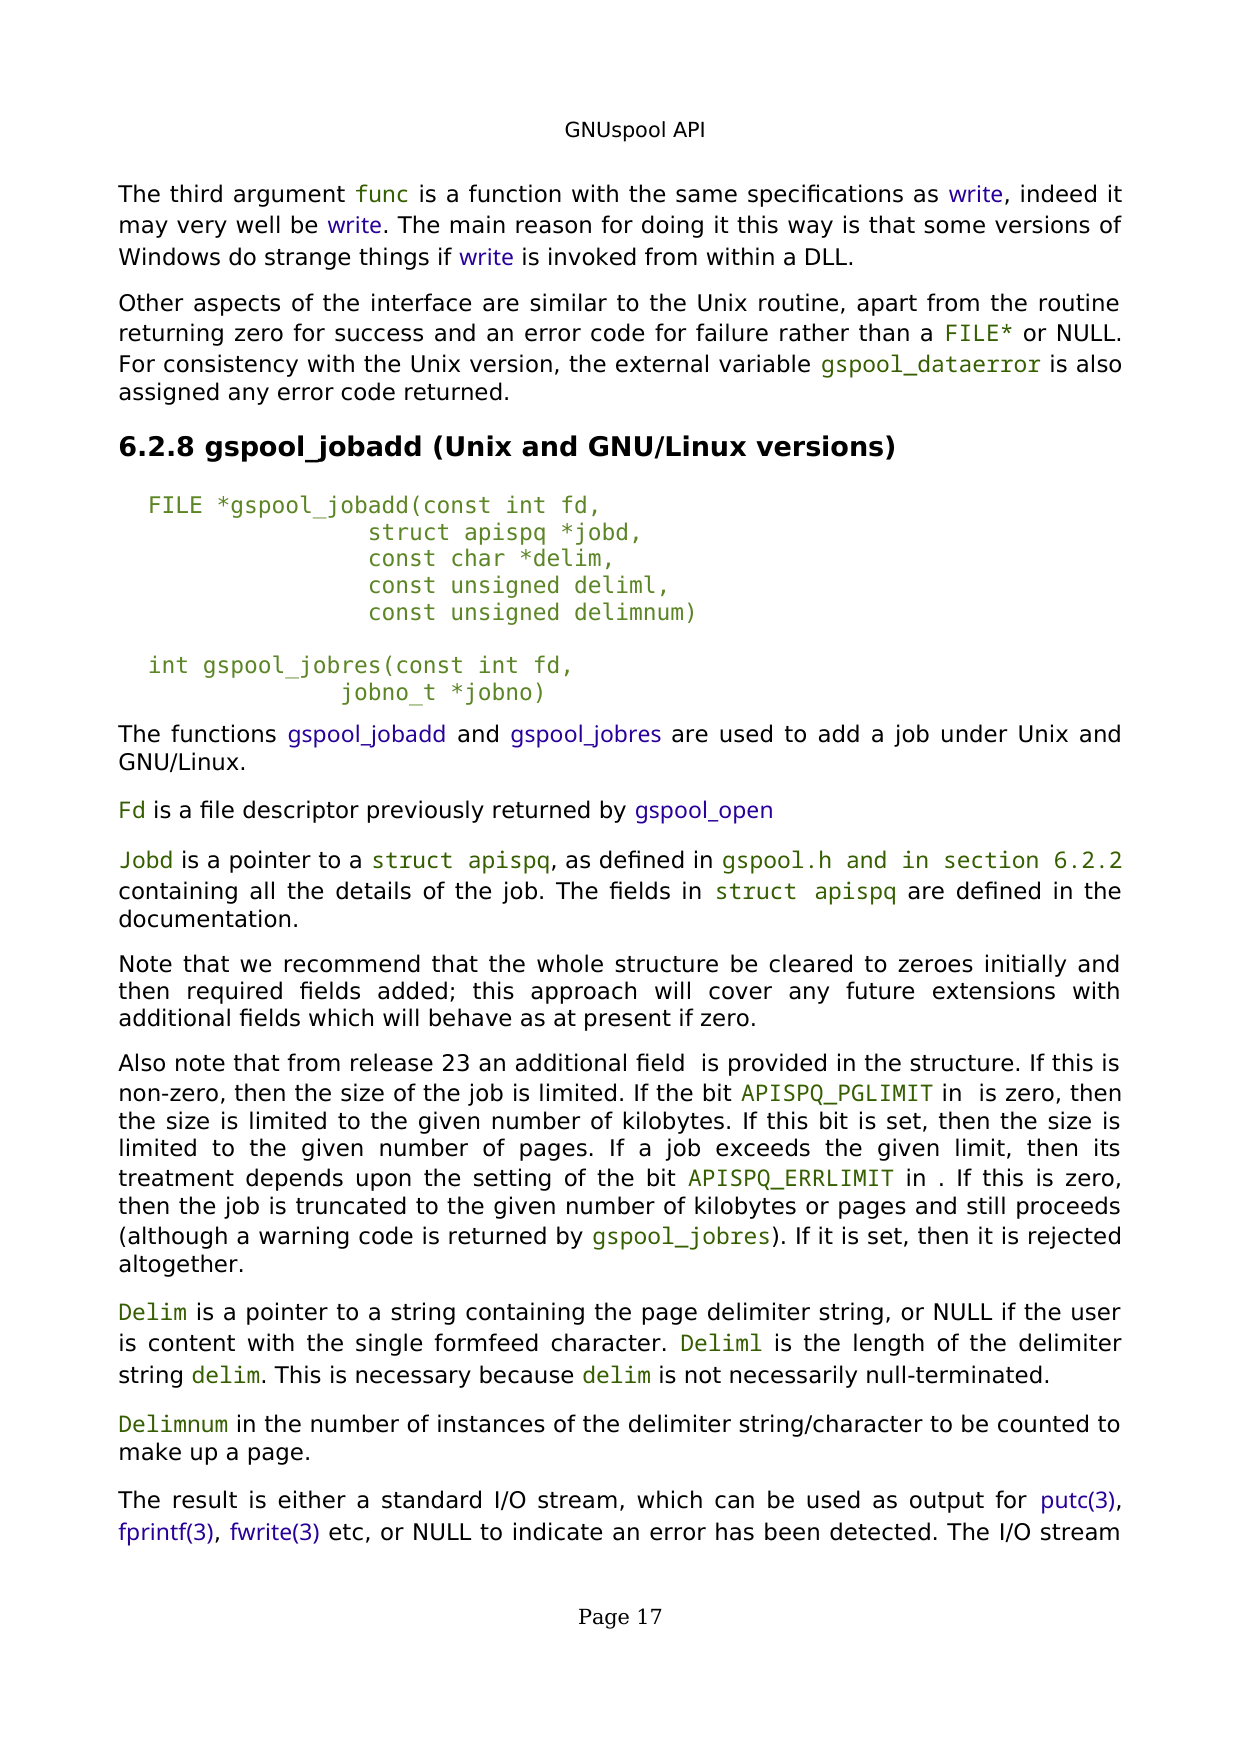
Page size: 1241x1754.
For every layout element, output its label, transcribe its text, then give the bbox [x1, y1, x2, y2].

text const unsigned deliml, [148, 572, 1122, 599]
text jobno_t *jobno) [148, 679, 1122, 706]
text Delimnum in the number of instances of the delimiter string/character to be counted to make up a page. [118, 1408, 1122, 1466]
text Also note that from release 23 an additional field is provided in the structure. If this is non-zero, then the size of the job is limited. If the bit APISPQ_PGLIMIT in is zero, then the size is limited to the given number of kilobytes. If this bit is set, then the size is limited to the given number of pages. If a job exceeds the given limit, then its treatment depends upon the setting of the bit APISPQ_ERRLIMIT in . If this is zero, then the job is truncated to the given number of kilobytes or pages and still proceeds (although a warning code is returned by gspool_jobres). If it is set, then it is rejected altogether. [118, 1050, 1122, 1278]
text The result is either a standard I/O stream, which can be used as output for putc(3), fprintf(3), fwrite(3) etc, or NULL to indicate an error has been detected. The I/O stream [118, 1484, 1122, 1547]
text The third argument func is a function with the same specifications as write, indeed it may very well be write. The main reason for doing it this way is that some versions of Windows do strange things if write is invoked from within a DLL. [118, 178, 1122, 272]
text Other aspects of the interface are similar to the Unix routine, apart from the routine returning zero for success and an error code for failure rather than a FILE* or NULL. For consistency with the Unix version, the external variable gspool_dataerror is also assigned any error code returned. [118, 290, 1122, 406]
text Jobd is a pointer to a struct apispq, as defined in gspool.h and in section 6.2.2 containing all the details of the job. The fields in struct apispq are defined in the documentation. [118, 844, 1122, 933]
text int gspool_jobres(const int fd, [148, 653, 1122, 679]
text const unsigned delimnum) [148, 599, 1122, 626]
text const char *delim, [148, 546, 1122, 572]
subtitle gspool_jobadd (Unix and GNU/Linux versions) [118, 431, 1122, 462]
text Note that we recommend that the whole structure be cleared to zeroes initially and then required fields added; this approach will cover any future extensions with additional fields which will behave as at present if zero. [118, 951, 1122, 1032]
text The functions gspool_jobadd and gspool_jobres are used to add a job under Unix and GNU/Linux. [118, 718, 1122, 776]
text struct apispq *jobd, [148, 519, 1122, 546]
text Delim is a pointer to a string containing the page delimiter string, or NULL if the user is content with the single formfeed character. Deliml is the length of the delimiter string delim. This is necessary because delim is not necessarily null-terminated. [118, 1296, 1122, 1390]
text FILE *gspool_jobadd(const int fd, [148, 492, 1122, 519]
text Fd is a file descriptor previously returned by gspool_open [118, 794, 1122, 826]
